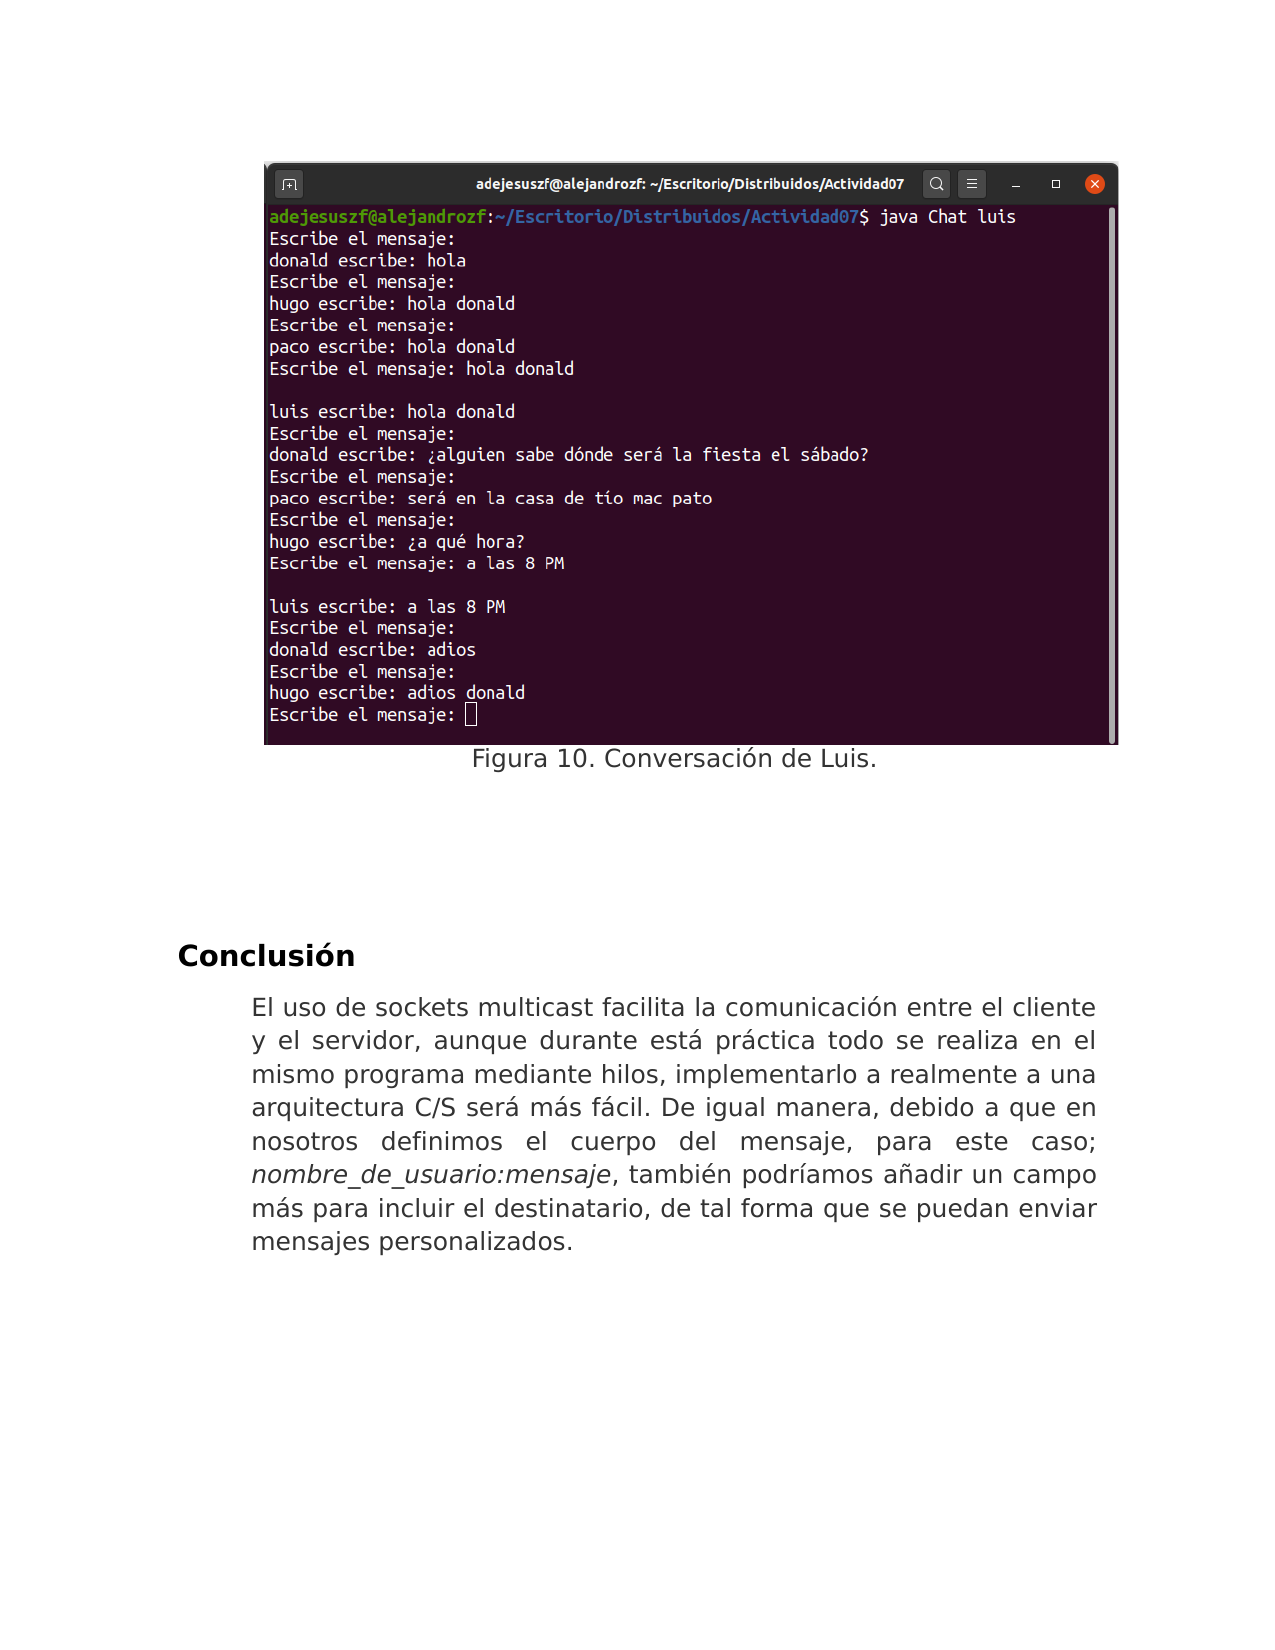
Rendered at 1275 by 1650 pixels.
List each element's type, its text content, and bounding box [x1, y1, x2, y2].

text El uso de sockets multicast facilita la comunicación entre el cliente y el servidor, aunque durante está práctica todo se realiza en el mismo programa mediante hilos, implementarlo a realmente a una arquitectura C/S será más fácil. De igual manera, debido a que en nosotros definimos el cuerpo del mensaje, para este caso; nombre_de_usuario:mensaje, también podríamos añadir un campo más para incluir el destinatario, de tal forma que se puedan enviar mensajes personalizados. [251, 993, 1098, 1257]
text Figura 10. Conversación de Luis. [251, 148, 1098, 774]
picture [935, 161, 1119, 745]
text Conclusión [177, 939, 1098, 973]
